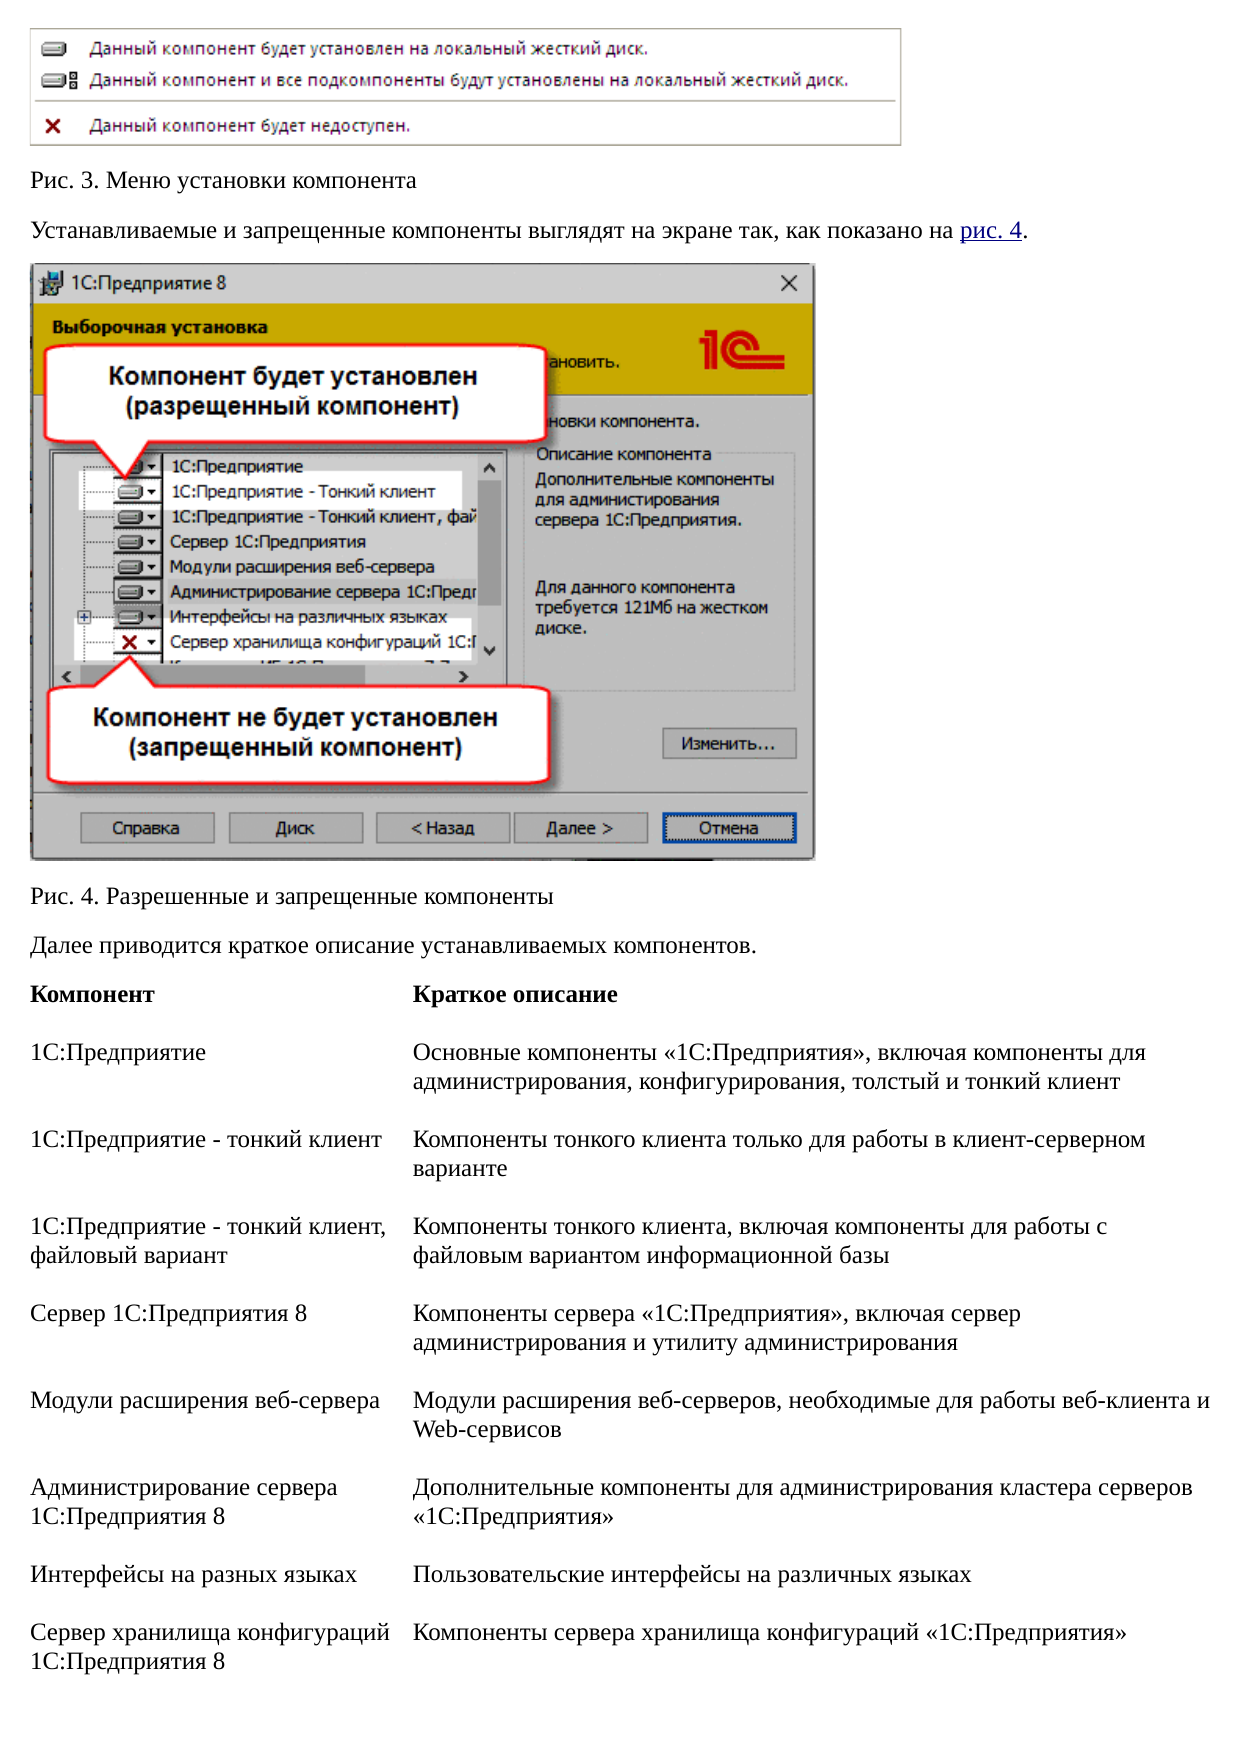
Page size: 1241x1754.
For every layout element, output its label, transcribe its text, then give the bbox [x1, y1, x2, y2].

table_cell Дополнительные компоненты для администрирования кластера серверов «1С:Предприятия» [413, 1472, 1211, 1559]
table_cell Сервер 1С:Предприятия 8 [30, 1298, 413, 1385]
table_cell Модули расширения веб-серверов, необходимые для работы веб-клиента и Web-сервисов [413, 1385, 1211, 1472]
table_cell Модули расширения веб-сервера [30, 1385, 413, 1472]
table_cell Пользовательские интерфейсы на различных языках [413, 1559, 1211, 1617]
table_cell Компоненты тонкого клиента, включая компоненты для работы с файловым вариантом информационной базы [413, 1211, 1211, 1298]
table_cell Администрирование сервера 1С:Предприятия 8 [30, 1472, 413, 1559]
table_cell 1С:Предприятие ‑ тонкий клиент, файловый вариант [30, 1211, 413, 1298]
text Рис. 4. Разрешенные и запрещенные компоненты [30, 881, 1211, 910]
table_cell Основные компоненты «1С:Предприятия», включая компоненты для администрирования, конфигурирования, толстый и тонкий клиент [413, 1037, 1211, 1124]
table_cell Сервер хранилища конфигураций 1С:Предприятия 8 [30, 1618, 413, 1704]
table_header Компонент [30, 979, 413, 1037]
table_cell 1С:Предприятие [30, 1037, 413, 1124]
text Устанавливаемые и запрещенные компоненты выглядят на экране так, как показано на рис. 4. [30, 215, 1211, 243]
table_cell Интерфейсы на разных языках [30, 1559, 413, 1617]
table_cell Компоненты сервера хранилища конфигураций «1С:Предприятия» [413, 1618, 1211, 1704]
picture [29, 28, 902, 146]
table_cell Компоненты тонкого клиента только для работы в клиент-серверном варианте [413, 1124, 1211, 1211]
text Рис. 3. Меню установки компонента [30, 166, 1211, 194]
text Далее приводится краткое описание устанавливаемых компонентов. [30, 930, 1211, 959]
table_cell Компоненты сервера «1С:Предприятия», включая сервер администрирования и утилиту администрирования [413, 1298, 1211, 1385]
table_header Краткое описание [413, 979, 1211, 1037]
table_cell 1С:Предприятие ‑ тонкий клиент [30, 1124, 413, 1211]
picture [29, 263, 816, 861]
